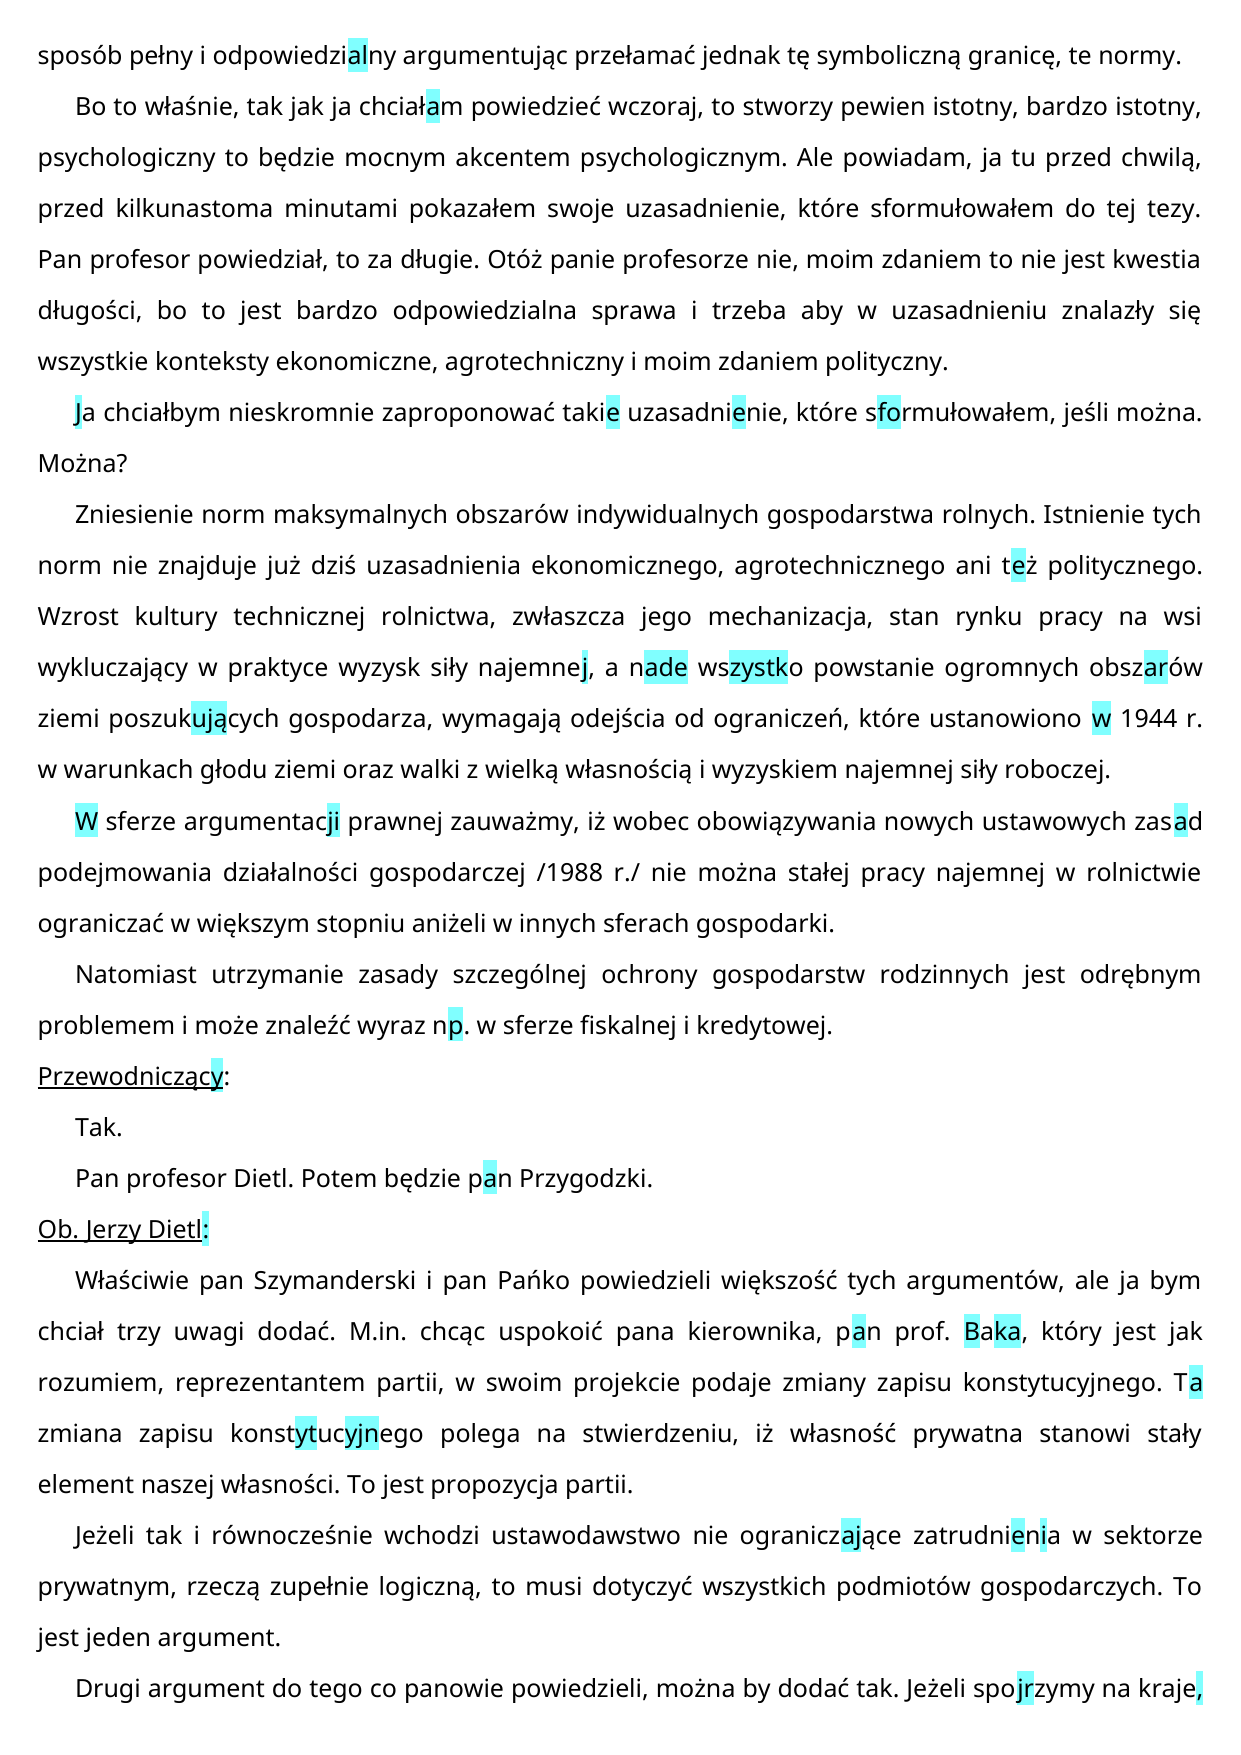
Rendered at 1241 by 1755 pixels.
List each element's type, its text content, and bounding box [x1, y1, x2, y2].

text Drugi argument do tego co panowie powiedzieli, można by dodać tak. Jeżeli spojrzymy na kraje, [37, 1671, 1203, 1705]
text Tak. [37, 1109, 1203, 1143]
text Właściwie pan Szymanderski i pan Pańko powiedzieli większość tych argumentów, ale ja bym chciał trzy uwagi dodać. M.in. chcąc uspokoić pana kierownika, pan prof. Baka, który jest jak rozumiem, reprezentantem partii, w swoim projekcie podaje zmiany zapisu konstytucyjnego. Ta zmiana zapisu konstytucyjnego polega na stwierdzeniu, iż własność prywatna stanowi stały element naszej własności. To jest propozycja partii. [37, 1262, 1203, 1501]
text Bo to właśnie, tak jak ja chciałam powiedzieć wczoraj, to stworzy pewien istotny, bardzo istotny, psychologiczny to będzie mocnym akcentem psychologicznym. Ale powiadam, ja tu przed chwilą, przed kilkunastoma minutami pokazałem swoje uzasadnienie, które sformułowałem do tej tezy. Pan profesor powiedział, to za długie. Otóż panie profesorze nie, moim zdaniem to nie jest kwestia długości, bo to jest bardzo odpowiedzialna sprawa i trzeba aby w uzasadnieniu znalazły się wszystkie konteksty ekonomiczne, agrotechniczny i moim zdaniem polityczny. [37, 88, 1203, 378]
text Ja chciałbym nieskromnie zaproponować takie uzasadnienie, które sformułowałem, jeśli można. Można? [37, 395, 1203, 480]
text W sferze argumentacji prawnej zauważmy, iż wobec obowiązywania nowych ustawowych zasad podejmowania działalności gospodarczej /1988 r./ nie można stałej pracy najemnej w rolnictwie ograniczać w większym stopniu aniżeli w innych sferach gospodarki. [37, 803, 1203, 939]
text Pan profesor Dietl. Potem będzie pan Przygodzki. [37, 1160, 1203, 1194]
text Jeżeli tak i równocześnie wchodzi ustawodawstwo nie ograniczające zatrudnienia w sektorze prywatnym, rzeczą zupełnie logiczną, to musi dotyczyć wszystkich podmiotów gospodarczych. To jest jeden argument. [37, 1518, 1203, 1654]
text sposób pełny i odpowiedzialny argumentując przełamać jednak tę symboliczną granicę, te normy. [37, 37, 1203, 72]
text Ob. Jerzy Dietl: [37, 1211, 1203, 1246]
text Przewodniczący: [37, 1058, 1203, 1092]
text Zniesienie norm maksymalnych obszarów indywidualnych gospodarstwa rolnych. Istnienie tych norm nie znajduje już dziś uzasadnienia ekonomicznego, agrotechnicznego ani też politycznego. Wzrost kultury technicznej rolnictwa, zwłaszcza jego mechanizacja, stan rynku pracy na wsi wykluczający w praktyce wyzysk siły najemnej, a nade wszystko powstanie ogromnych obszarów ziemi poszukujących gospodarza, wymagają odejścia od ograniczeń, które ustanowiono w 1944 r. w warunkach głodu ziemi oraz walki z wielką własnością i wyzyskiem najemnej siły roboczej. [37, 497, 1203, 786]
text Natomiast utrzymanie zasady szczególnej ochrony gospodarstw rodzinnych jest odrębnym problemem i może znaleźć wyraz np. w sferze fiskalnej i kredytowej. [37, 956, 1203, 1041]
